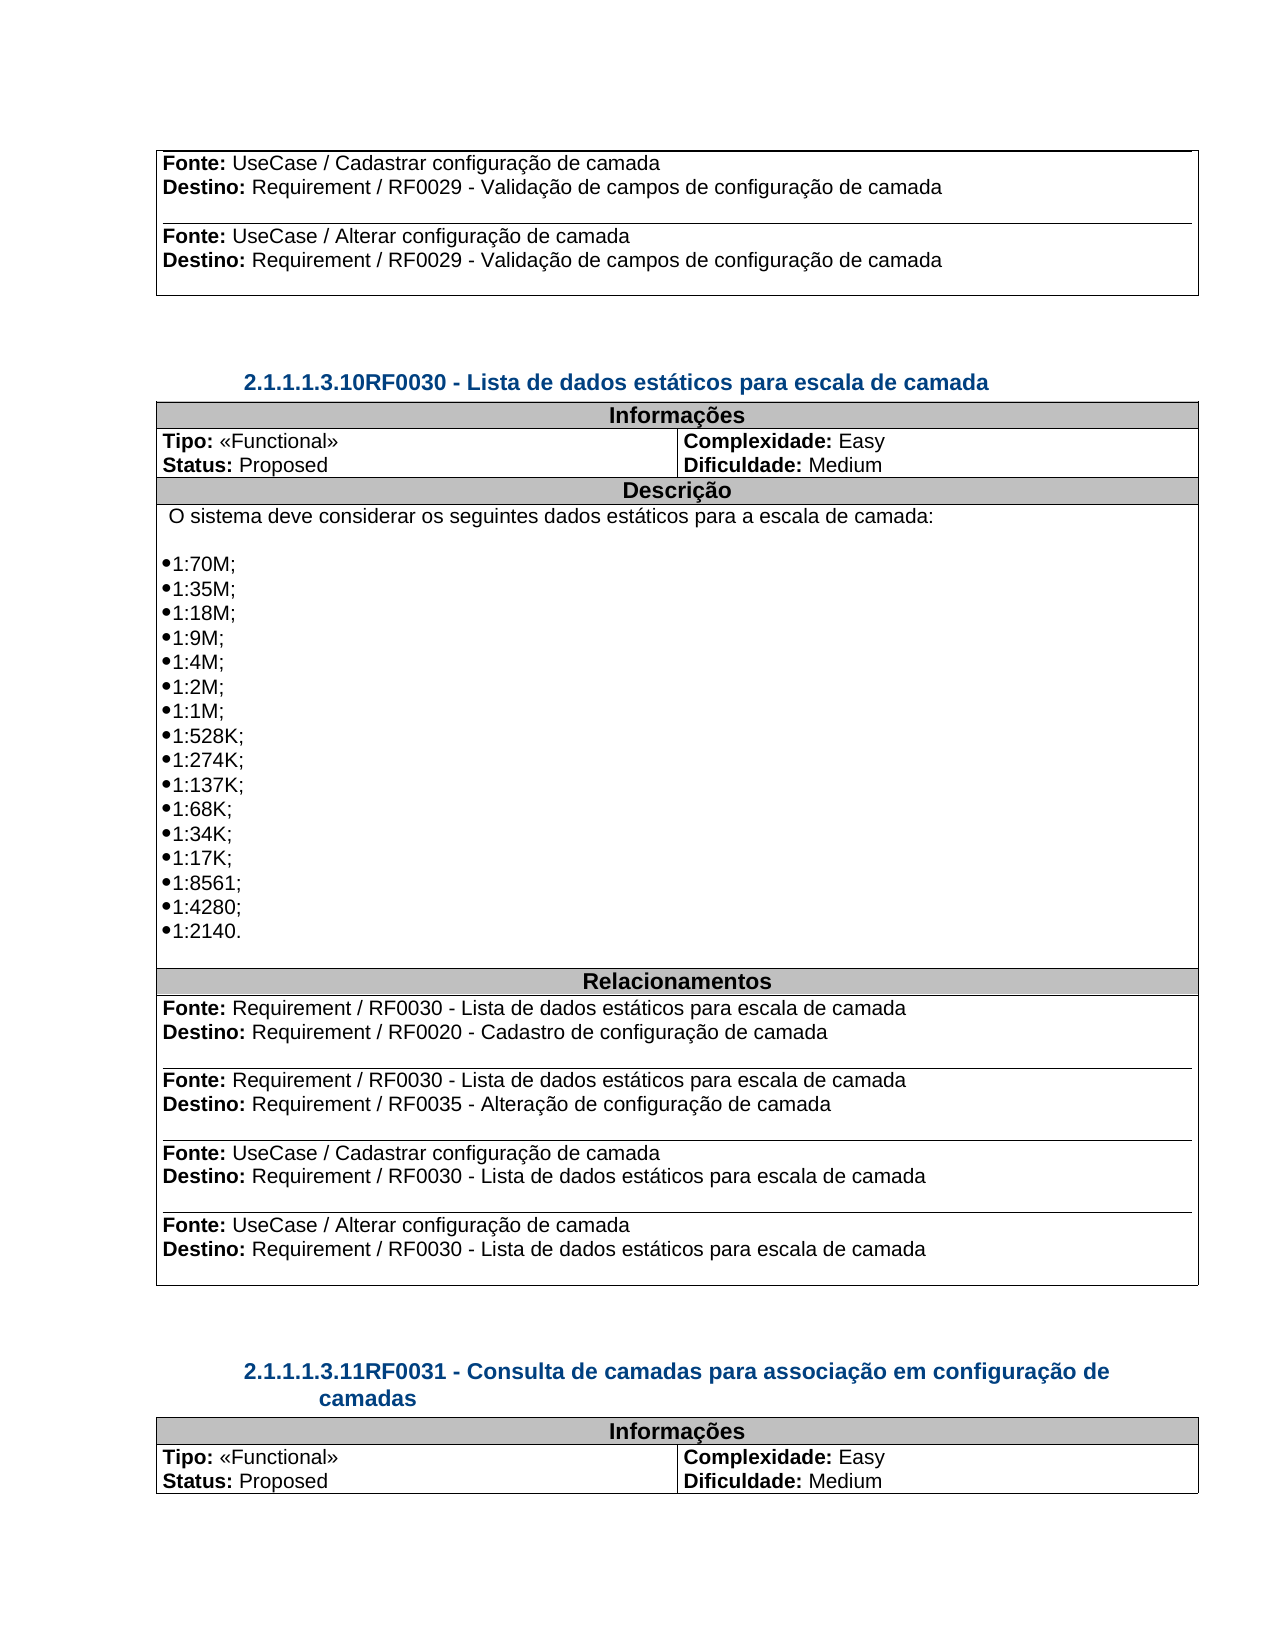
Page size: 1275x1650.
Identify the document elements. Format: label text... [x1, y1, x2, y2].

table_cell Fonte: UseCase / Cadastrar configuração de camada Destino: Requirement / RF0030 - Lista de dados estáticos para escala de camada [163, 1141, 1192, 1212]
table_cell Fonte: Requirement / RF0030 - Lista de dados estáticos para escala de camada Destino: Requirement / RF0035 - Alteração de configuração de camada [163, 1069, 1192, 1140]
list RF0030 - Lista de dados estáticos para escala de camada [244, 369, 1125, 395]
table_cell Descrição [157, 478, 1198, 504]
table_cell [157, 151, 163, 295]
table_header Fonte: Requirement / RF0030 - Lista de dados estáticos para escala de camada Destino: Requirement / RF0020 - Cadastro de configuração de camada [163, 996, 1192, 1067]
table_header Informações [157, 1418, 1198, 1444]
table_cell [157, 996, 1198, 1285]
table_cell Fonte: UseCase / Cadastrar configuração de camada Destino: Requirement / RF0029 - Validação de campos de configuração de camada [163, 152, 1192, 223]
table_cell Tipo: «Functional» Status: Proposed [157, 1445, 677, 1492]
table_cell Fonte: UseCase / Alterar configuração de camada Destino: Requirement / RF0030 - Lista de dados estáticos para escala de camada [163, 1213, 1192, 1285]
table_cell Tipo: «Functional» Status: Proposed [157, 429, 677, 477]
list RF0031 - Consulta de camadas para associação em configuração de camadas [244, 1358, 1125, 1411]
table_cell Complexidade: Easy Dificuldade: Medium [678, 429, 1198, 477]
table_cell Complexidade: Easy Dificuldade: Medium [678, 1445, 1198, 1492]
table_cell Fonte: UseCase / Alterar configuração de camada Destino: Requirement / RF0029 - Validação de campos de configuração de camada [163, 224, 1192, 295]
table_cell O sistema deve considerar os seguintes dados estáticos para a escala de camada: 1:70M; 1:35M; 1:18M; 1:9M; 1:4M; 1:2M; 1:1M; 1:528K; 1:274K; 1:137K; 1:68K; 1:34K; 1:17K; 1:8561; 1:4280; 1:2140. [157, 505, 1198, 968]
table_cell Relacionamentos [157, 969, 1198, 994]
table_cell [1192, 151, 1198, 295]
table_header Informações [157, 403, 1198, 428]
